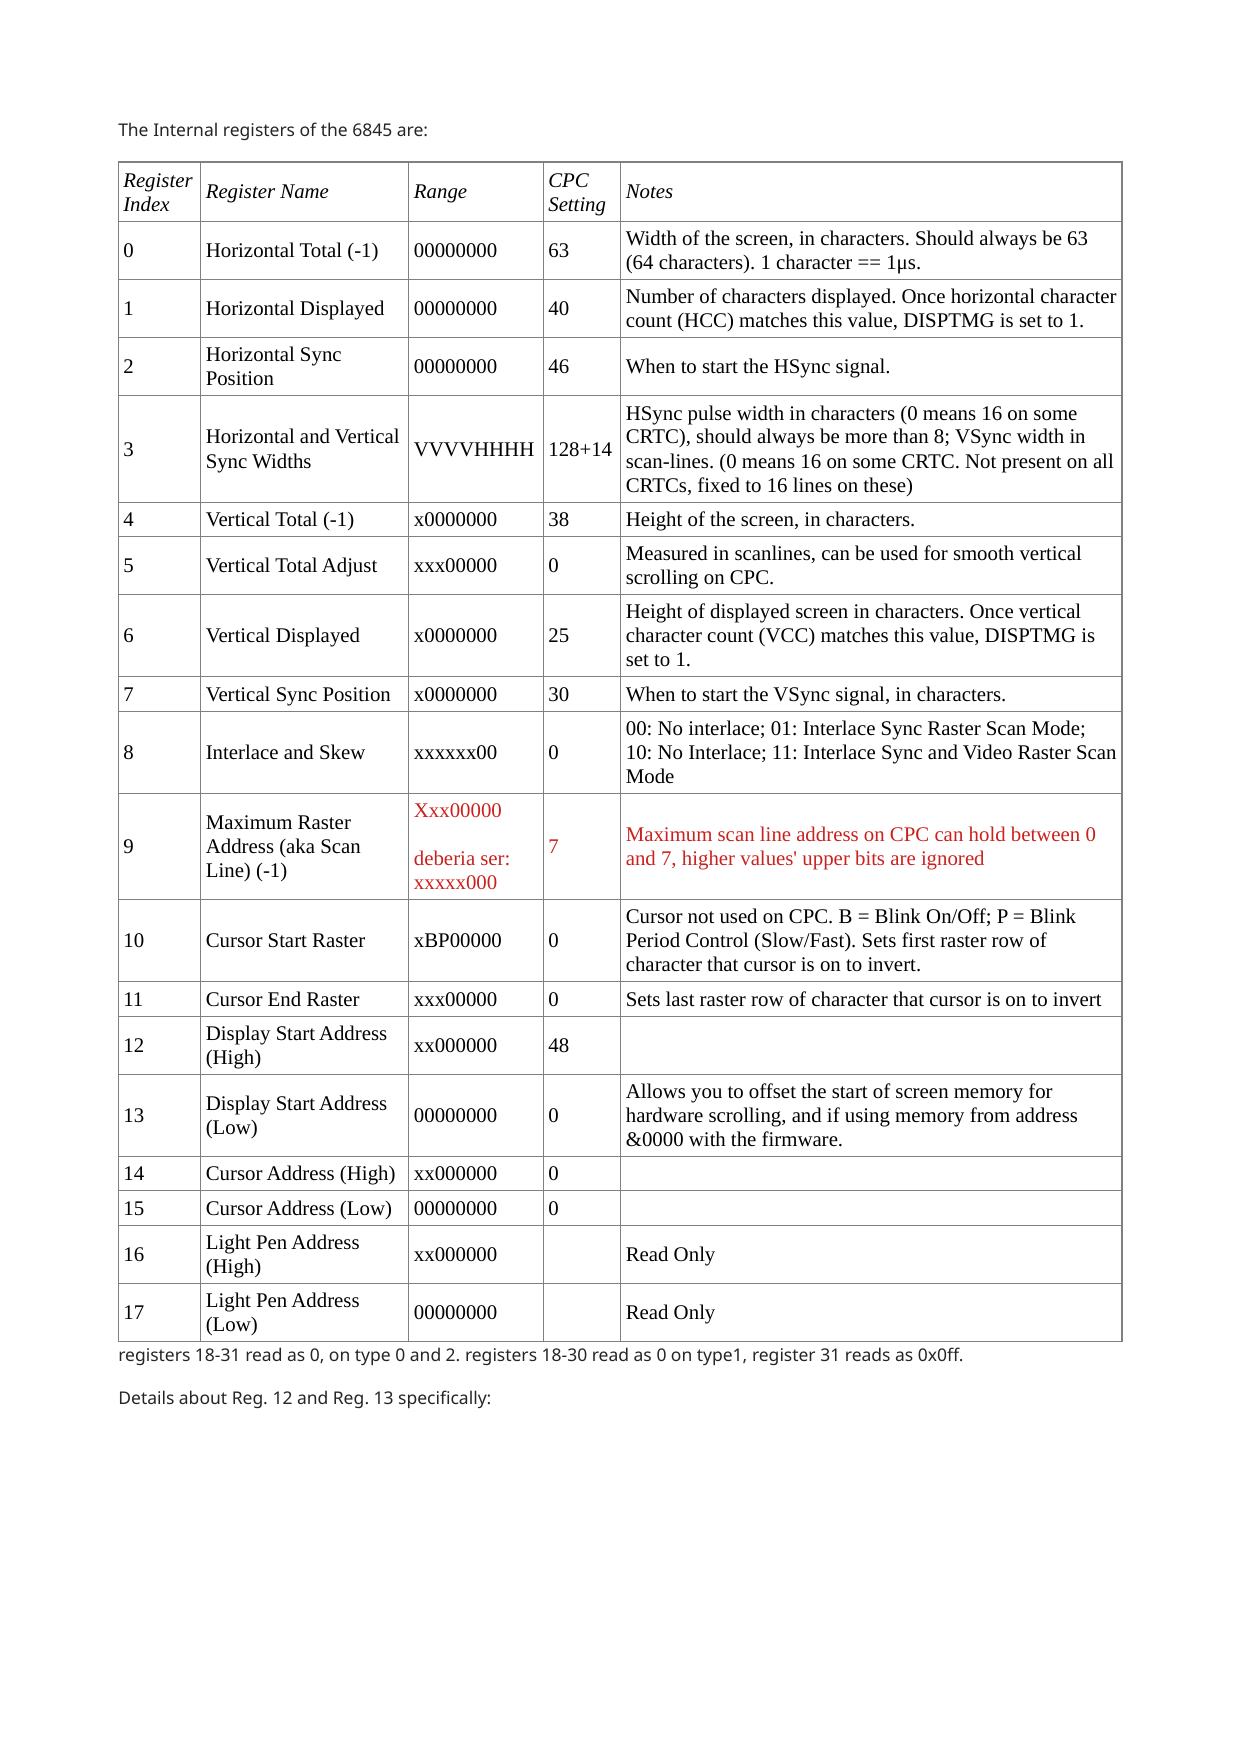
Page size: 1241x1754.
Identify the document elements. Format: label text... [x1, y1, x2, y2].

table_cell Cursor not used on CPC. B = Blink On/Off; P = Blink Period Control (Slow/Fast). Sets first raster row of character that cursor is on to invert. [621, 900, 1121, 981]
table_cell xx000000 [409, 1157, 543, 1190]
table_cell 16 [119, 1226, 200, 1283]
table_cell 0 [544, 900, 620, 981]
table_cell 17 [119, 1284, 200, 1341]
table_cell Number of characters displayed. Once horizontal character count (HCC) matches this value, DISPTMG is set to 1. [621, 280, 1121, 337]
table_cell Display Start Address (Low) [201, 1075, 408, 1156]
table_cell 30 [544, 677, 620, 711]
table_cell [621, 1157, 1121, 1190]
table_header Register Name [201, 163, 408, 221]
table_cell Maximum Raster Address (aka Scan Line) (-1) [201, 794, 408, 899]
table_cell 11 [119, 982, 200, 1016]
table_cell Interlace and Skew [201, 712, 408, 793]
table_cell 6 [119, 595, 200, 676]
table_cell 14 [119, 1157, 200, 1190]
table_cell 00000000 [409, 1284, 543, 1341]
table_cell Xxx00000 deberia ser: xxxxx000 [409, 794, 543, 899]
table_cell 00000000 [409, 1075, 543, 1156]
table_cell 1 [119, 280, 200, 337]
table_cell Horizontal and Vertical Sync Widths [201, 396, 408, 502]
text Details about Reg. 12 and Reg. 13 specifically: [118, 1385, 1122, 1409]
table_header Register Index [119, 163, 200, 221]
table_cell Measured in scanlines, can be used for smooth vertical scrolling on CPC. [621, 537, 1121, 594]
table_cell Maximum scan line address on CPC can hold between 0 and 7, higher values' upper bits are ignored [621, 794, 1121, 899]
table_cell [621, 1017, 1121, 1074]
table_cell Sets last raster row of character that cursor is on to invert [621, 982, 1121, 1016]
table_cell 0 [544, 982, 620, 1016]
table_cell Width of the screen, in characters. Should always be 63 (64 characters). 1 character == 1μs. [621, 222, 1121, 279]
table_cell [544, 1284, 620, 1341]
table_cell xx000000 [409, 1226, 543, 1283]
table_cell Cursor Start Raster [201, 900, 408, 981]
table_cell 3 [119, 396, 200, 502]
table_cell [621, 1191, 1121, 1224]
table_cell Cursor Address (High) [201, 1157, 408, 1190]
table_cell VVVVHHHH [409, 396, 543, 502]
table_cell 9 [119, 794, 200, 899]
table_cell 0 [544, 537, 620, 594]
table_cell 00000000 [409, 338, 543, 395]
table_cell 8 [119, 712, 200, 793]
table_cell [544, 1226, 620, 1283]
table_header CPC Setting [544, 163, 620, 221]
table_cell 0 [119, 222, 200, 279]
table_cell xxx00000 [409, 537, 543, 594]
table_cell Vertical Total Adjust [201, 537, 408, 594]
table_cell 10 [119, 900, 200, 981]
table_header Notes [621, 163, 1121, 221]
table_cell 00: No interlace; 01: Interlace Sync Raster Scan Mode; 10: No Interlace; 11: Interlace Sync and Video Raster Scan Mode [621, 712, 1121, 793]
table_cell When to start the HSync signal. [621, 338, 1121, 395]
table_cell 7 [544, 794, 620, 899]
table_cell Read Only [621, 1226, 1121, 1283]
table_cell Display Start Address (High) [201, 1017, 408, 1074]
table_cell 0 [544, 1157, 620, 1190]
table_cell Cursor Address (Low) [201, 1191, 408, 1224]
table_cell 7 [119, 677, 200, 711]
table_cell xx000000 [409, 1017, 543, 1074]
table_cell x0000000 [409, 595, 543, 676]
table_cell When to start the VSync signal, in characters. [621, 677, 1121, 711]
table_cell 63 [544, 222, 620, 279]
table_cell 48 [544, 1017, 620, 1074]
table_cell 00000000 [409, 222, 543, 279]
table_cell 00000000 [409, 1191, 543, 1224]
table_cell 12 [119, 1017, 200, 1074]
table_cell Vertical Sync Position [201, 677, 408, 711]
table_cell xxxxxx00 [409, 712, 543, 793]
table_cell 40 [544, 280, 620, 337]
table_cell Light Pen Address (High) [201, 1226, 408, 1283]
text registers 18-31 read as 0, on type 0 and 2. registers 18-30 read as 0 on type1, register 31 reads as 0x0ff. [118, 1342, 1122, 1366]
table_cell x0000000 [409, 677, 543, 711]
table_cell 5 [119, 537, 200, 594]
table_cell Vertical Total (-1) [201, 503, 408, 536]
text The Internal registers of the 6845 are: [118, 118, 1122, 142]
table_cell 38 [544, 503, 620, 536]
table_cell Height of the screen, in characters. [621, 503, 1121, 536]
table_cell 0 [544, 712, 620, 793]
table_cell x0000000 [409, 503, 543, 536]
table_cell Read Only [621, 1284, 1121, 1341]
table_cell 13 [119, 1075, 200, 1156]
table_cell Horizontal Total (-1) [201, 222, 408, 279]
table_cell 4 [119, 503, 200, 536]
table_cell Allows you to offset the start of screen memory for hardware scrolling, and if using memory from address &0000 with the firmware. [621, 1075, 1121, 1156]
table_header Range [409, 163, 543, 221]
table_cell xBP00000 [409, 900, 543, 981]
table_cell Horizontal Sync Position [201, 338, 408, 395]
table_cell Cursor End Raster [201, 982, 408, 1016]
table_cell 25 [544, 595, 620, 676]
table_cell 128+14 [544, 396, 620, 502]
table_cell xxx00000 [409, 982, 543, 1016]
table_cell Horizontal Displayed [201, 280, 408, 337]
table_cell 46 [544, 338, 620, 395]
table_cell Vertical Displayed [201, 595, 408, 676]
table_cell HSync pulse width in characters (0 means 16 on some CRTC), should always be more than 8; VSync width in scan-lines. (0 means 16 on some CRTC. Not present on all CRTCs, fixed to 16 lines on these) [621, 396, 1121, 502]
table_cell Light Pen Address (Low) [201, 1284, 408, 1341]
table_cell 2 [119, 338, 200, 395]
table_cell 00000000 [409, 280, 543, 337]
table_cell 0 [544, 1191, 620, 1224]
table_cell 0 [544, 1075, 620, 1156]
table_cell Height of displayed screen in characters. Once vertical character count (VCC) matches this value, DISPTMG is set to 1. [621, 595, 1121, 676]
table_cell 15 [119, 1191, 200, 1224]
